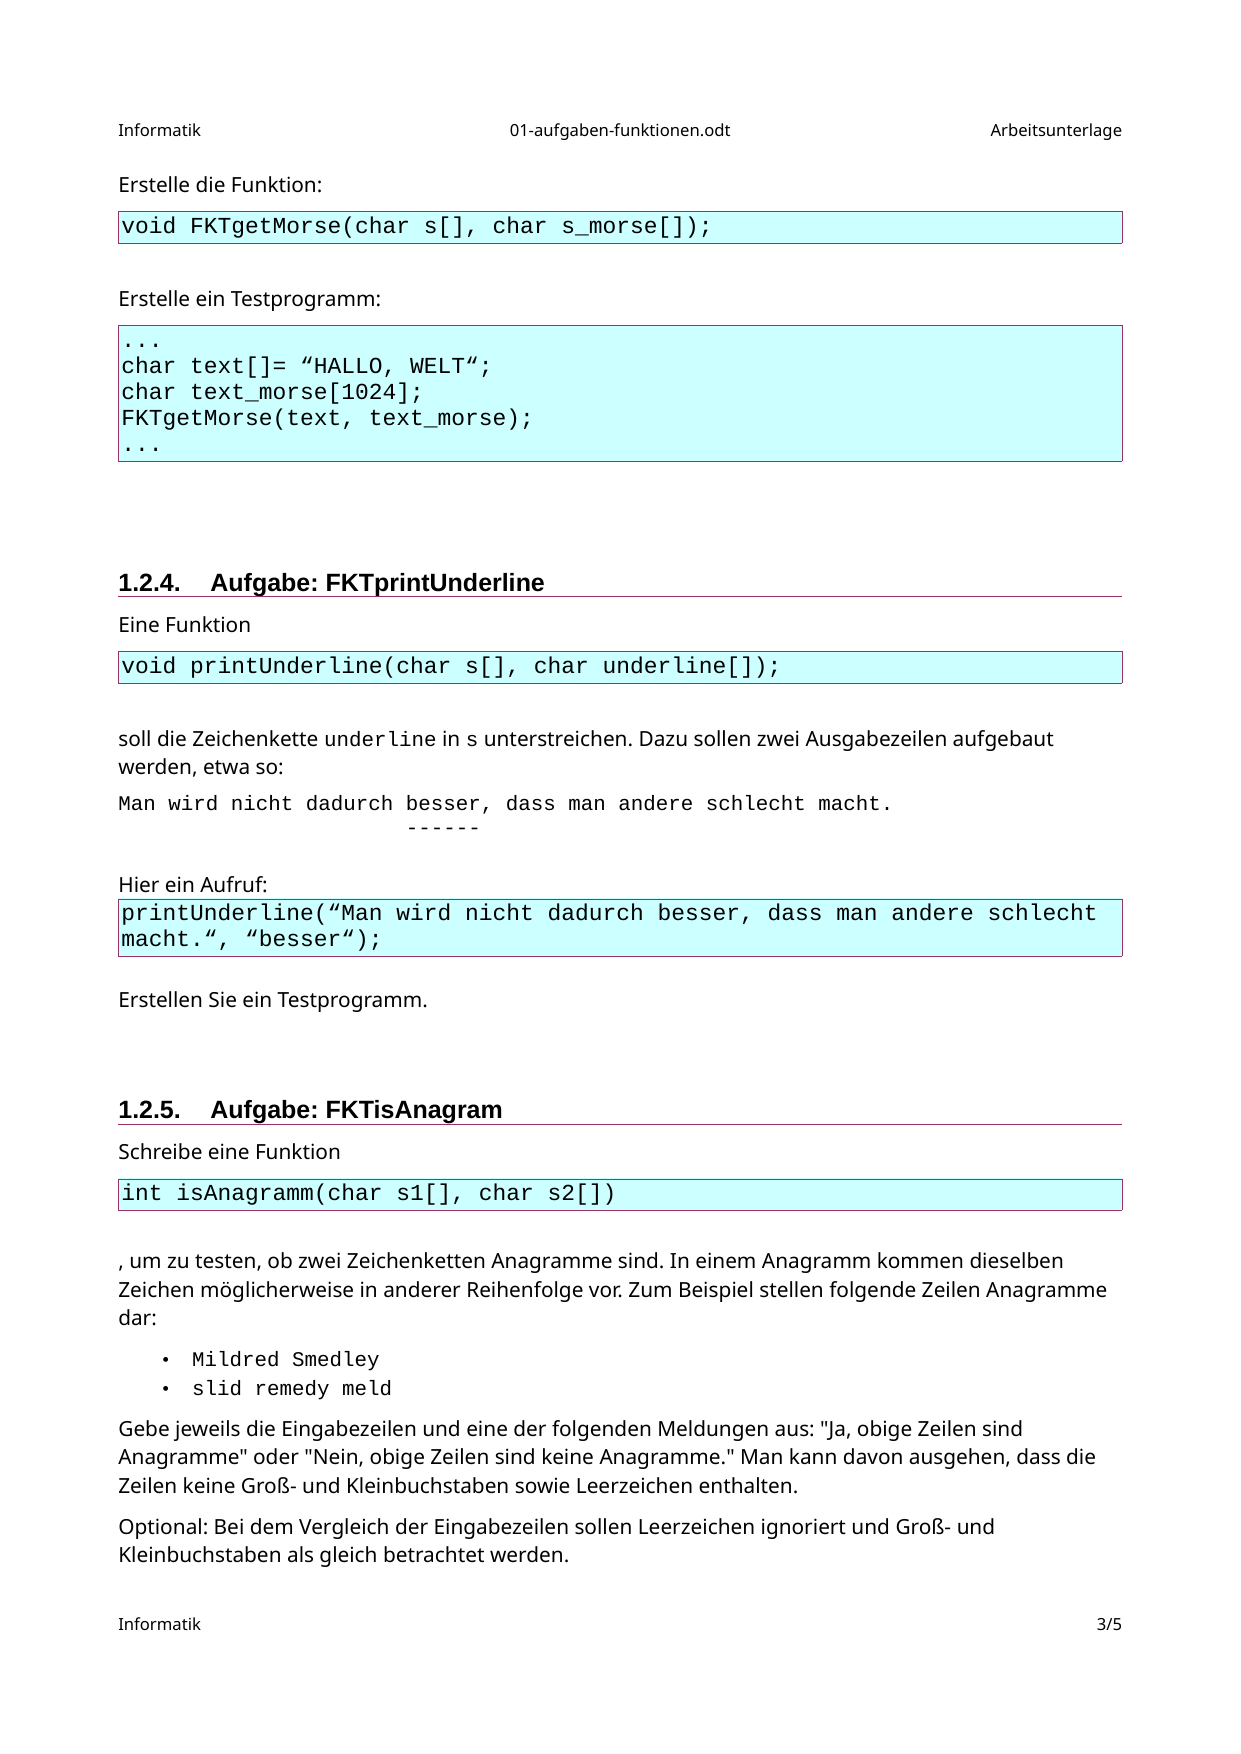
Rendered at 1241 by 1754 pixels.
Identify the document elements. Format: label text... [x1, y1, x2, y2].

text Man wird nicht dadurch besser, dass man andere schlecht macht. [118, 793, 1122, 817]
subtitle Aufgabe: FKTisAnagram [118, 1095, 1122, 1124]
text char text_morse[1024]; [119, 377, 1122, 403]
text Erstellen Sie ein Testprogramm. [118, 985, 1122, 1013]
text ... [119, 429, 1122, 461]
list slid remedy meld [162, 1373, 1122, 1401]
text Erstelle ein Testprogramm: [118, 284, 1122, 313]
text char text[]= “HALLO, WELT“; [119, 351, 1122, 377]
text Optional: Bei dem Vergleich der Eingabezeilen sollen Leerzeichen ignoriert und Groß- und Kleinbuchstaben als gleich betrachtet werden. [118, 1512, 1122, 1569]
text Gebe jeweils die Eingabezeilen und eine der folgenden Meldungen aus: "Ja, obige Zeilen sind Anagramme" oder "Nein, obige Zeilen sind keine Anagramme." Man kann davon ausgehen, dass die Zeilen keine Groß- und Kleinbuchstaben sowie Leerzeichen enthalten. [118, 1414, 1122, 1499]
text int isAnagramm(char s1[], char s2[]) [119, 1180, 1122, 1210]
text printUnderline(“Man wird nicht dadurch besser, dass man andere schlecht macht.“, “besser“); [119, 900, 1122, 956]
list Mildred Smedley [162, 1344, 1122, 1373]
text void printUnderline(char s[], char underline[]); [119, 652, 1122, 683]
text Eine Funktion [118, 610, 1122, 638]
text soll die Zeichenkette underline in s unterstreichen. Dazu sollen zwei Ausgabezeilen aufgebaut werden, etwa so: [118, 724, 1122, 781]
text , um zu testen, ob zwei Zeichenketten Anagramme sind. In einem Anagramm kommen dieselben Zeichen möglicherweise in anderer Reihenfolge vor. Zum Beispiel stellen folgende Zeilen Anagramme dar: [118, 1247, 1122, 1332]
text ------ [118, 817, 1122, 841]
subtitle Aufgabe: FKTprintUnderline [118, 568, 1122, 596]
text Hier ein Aufruf: [118, 870, 1122, 898]
text ... [119, 326, 1122, 351]
text void FKTgetMorse(char s[], char s_morse[]); [119, 212, 1122, 243]
text Erstelle die Funktion: [118, 170, 1122, 199]
text FKTgetMorse(text, text_morse); [119, 403, 1122, 429]
text Schreibe eine Funktion [118, 1137, 1122, 1166]
